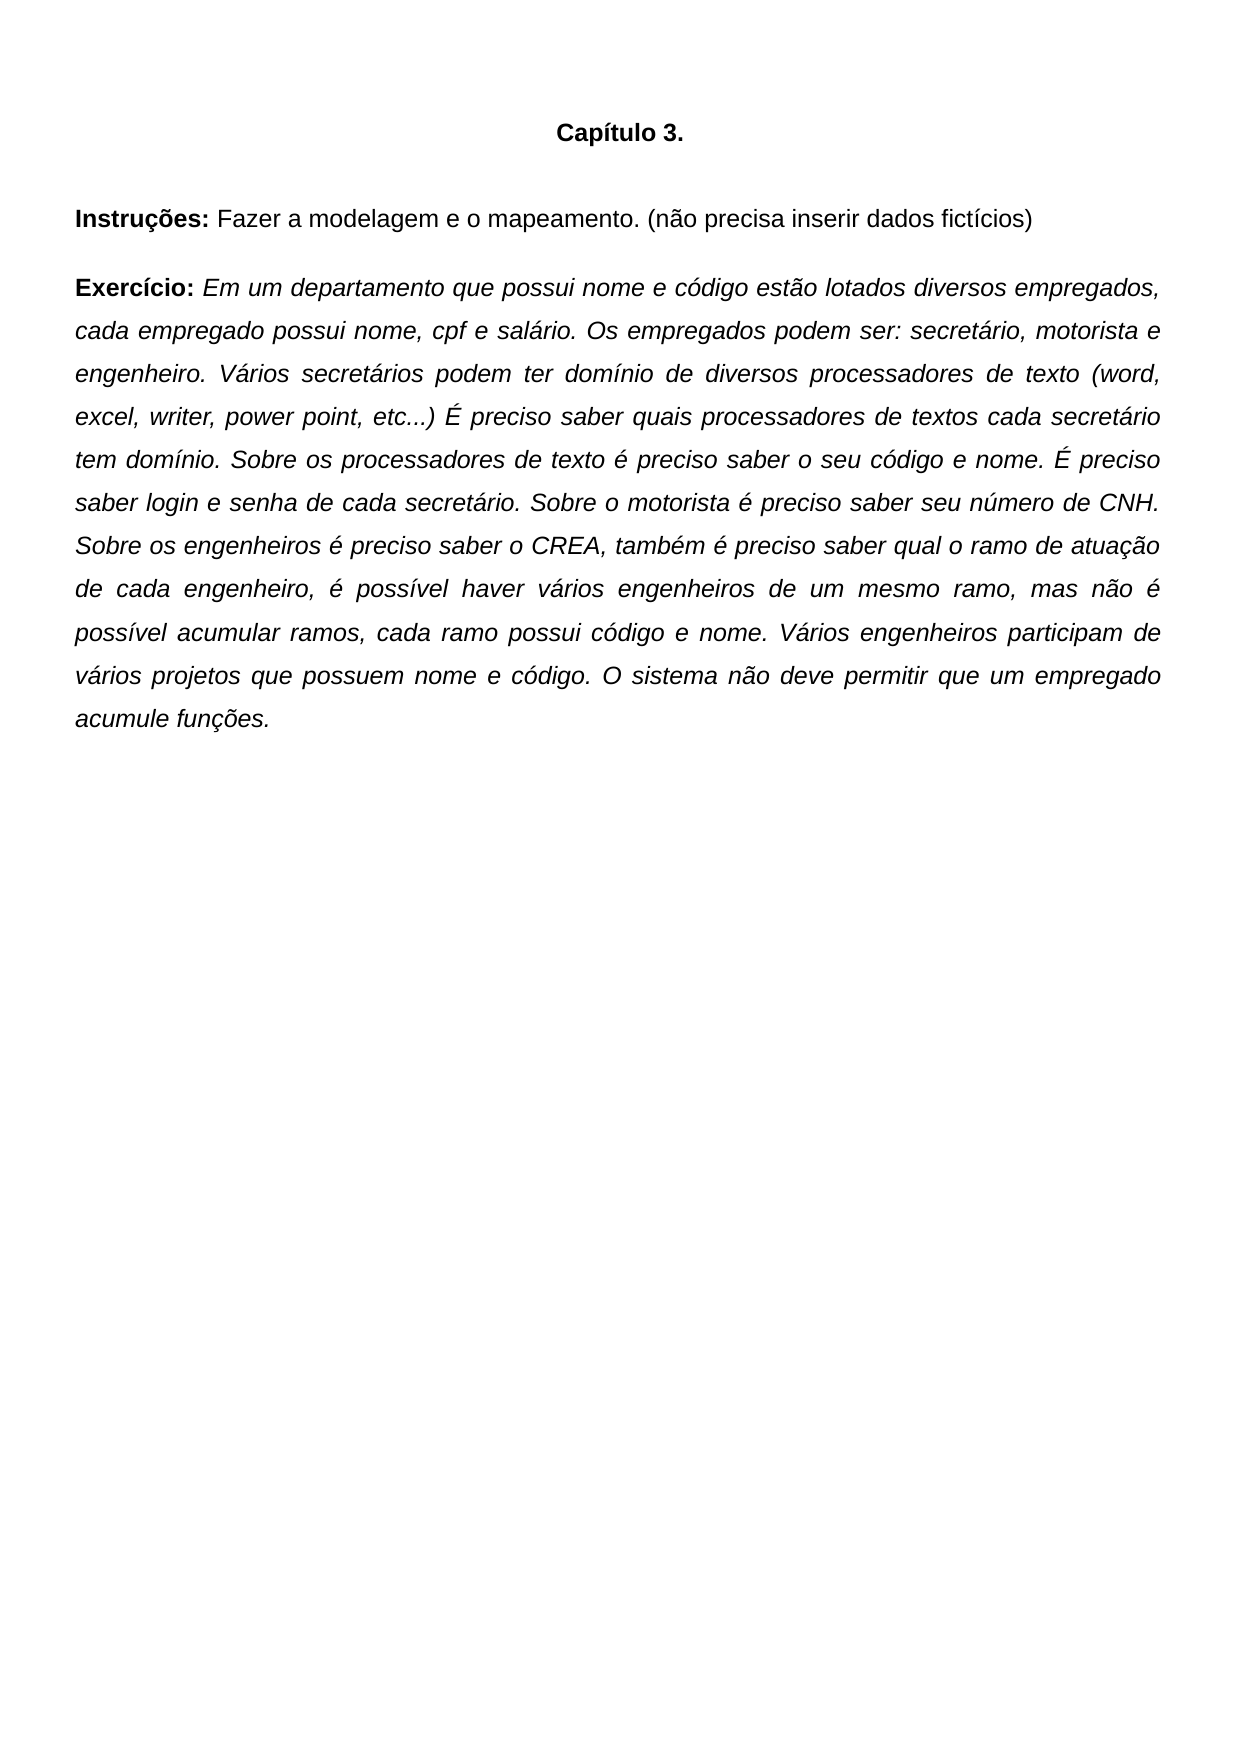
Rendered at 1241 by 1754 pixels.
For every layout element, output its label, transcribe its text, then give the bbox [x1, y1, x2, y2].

text Capítulo 3. [75, 118, 1165, 147]
text Instruções: Fazer a modelagem e o mapeamento. (não precisa inserir dados fictícios) [75, 161, 1165, 233]
text Exercício: Em um departamento que possui nome e código estão lotados diversos empregados, cada empregado possui nome, cpf e salário. Os empregados podem ser: secretário, motorista e engenheiro. Vários secretários podem ter domínio de diversos processadores de texto (word, excel, writer, power point, etc...) É preciso saber quais processadores de textos cada secretário tem domínio. Sobre os processadores de texto é preciso saber o seu código e nome. É preciso saber login e senha de cada secretário. Sobre o motorista é preciso saber seu número de CNH. Sobre os engenheiros é preciso saber o CREA, também é preciso saber qual o ramo de atuação de cada engenheiro, é possível haver vários engenheiros de um mesmo ramo, mas não é possível acumular ramos, cada ramo possui código e nome. Vários engenheiros participam de vários projetos que possuem nome e código. O sistema não deve permitir que um empregado acumule funções. [75, 272, 1165, 732]
